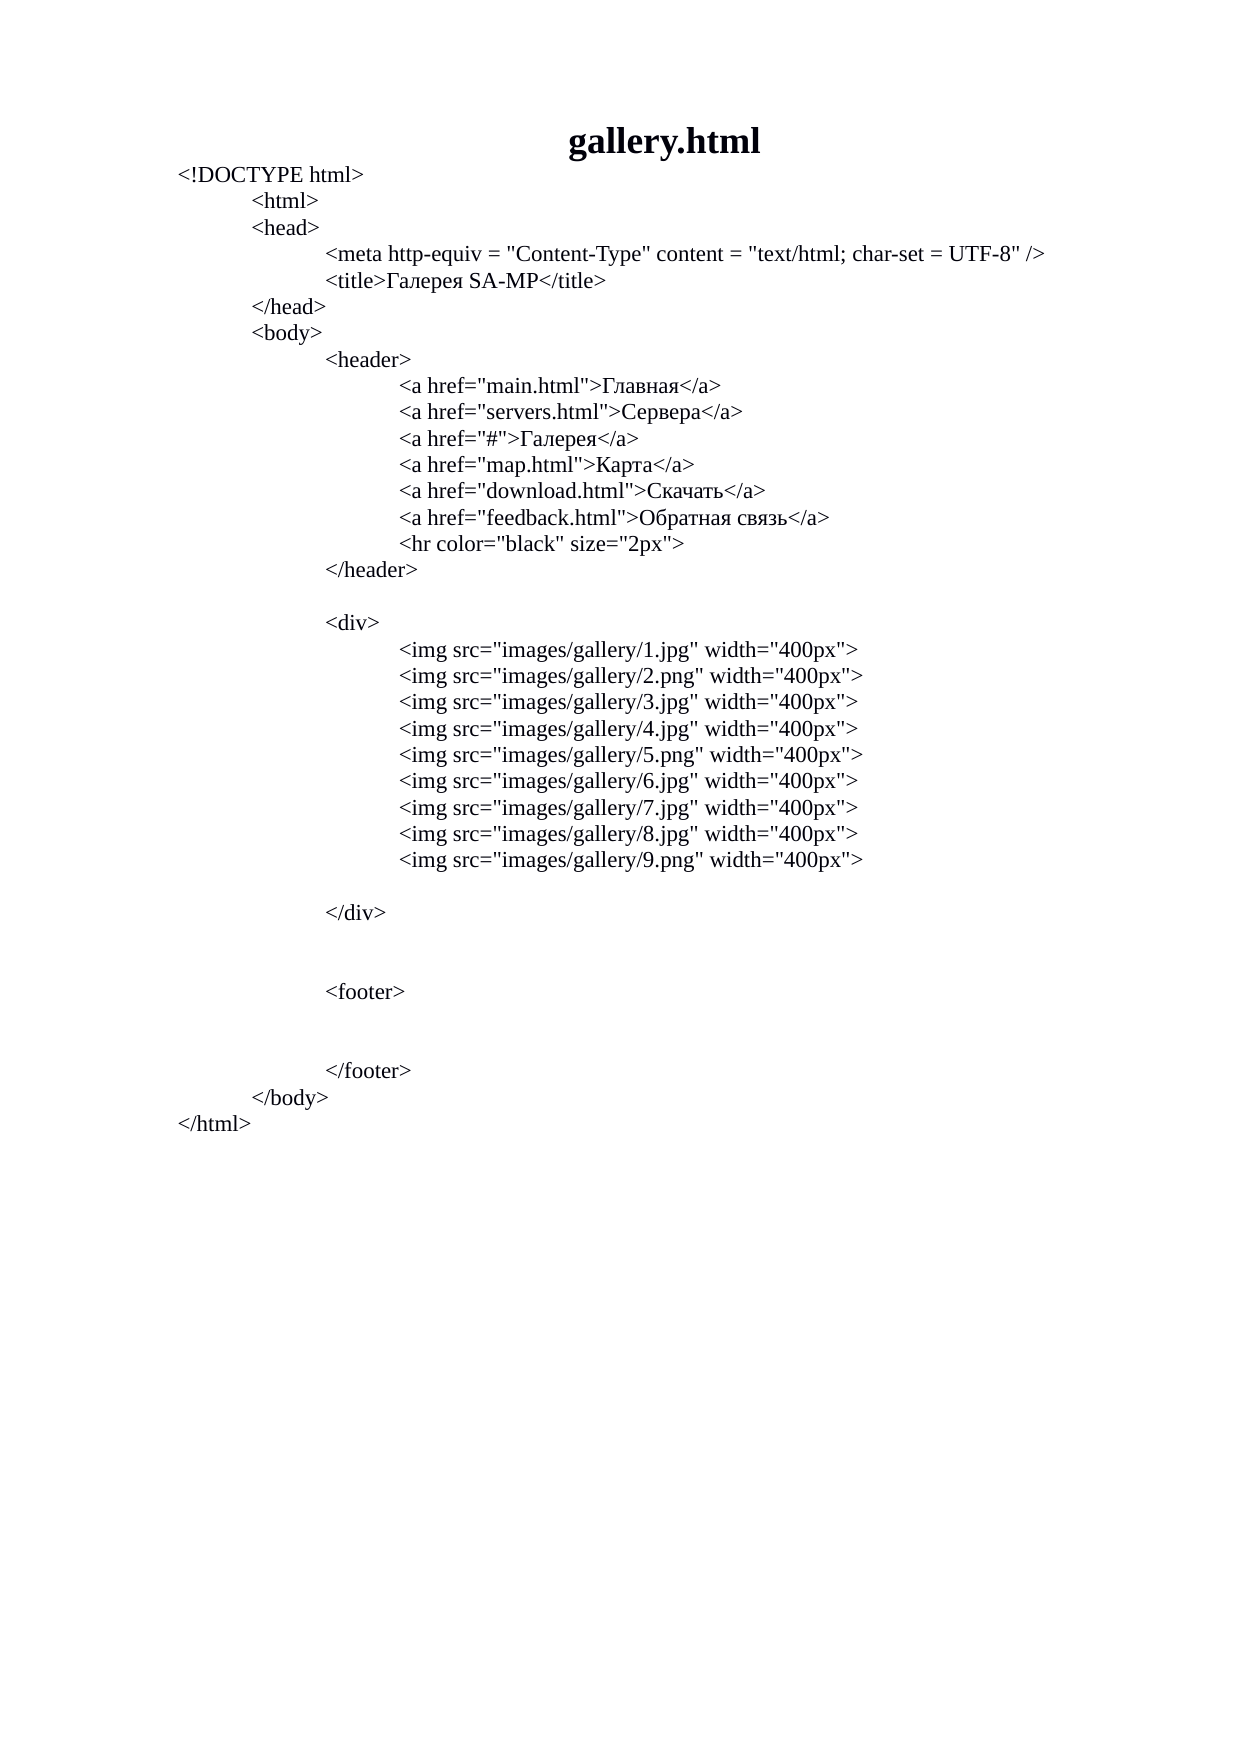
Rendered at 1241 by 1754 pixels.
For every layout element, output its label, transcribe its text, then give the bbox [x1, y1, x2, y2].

text <hr color="black" size="2px"> [177, 530, 1152, 557]
text <img src="images/gallery/5.png" width="400px"> [177, 741, 1152, 767]
text <img src="images/gallery/8.jpg" width="400px"> [177, 820, 1152, 846]
text <header> [177, 346, 1152, 372]
text <img src="images/gallery/7.jpg" width="400px"> [177, 794, 1152, 820]
text <a href="#">Галерея</a> [177, 425, 1152, 451]
text <head> [177, 214, 1152, 240]
text <body> [177, 319, 1152, 346]
text <a href="main.html">Главная</a> [177, 372, 1152, 398]
text </div> [177, 899, 1152, 926]
text <title>Галерея SA-MP</title> [177, 267, 1152, 293]
text <a href="map.html">Карта</a> [177, 451, 1152, 477]
text <img src="images/gallery/3.jpg" width="400px"> [177, 688, 1152, 715]
text </body> [177, 1084, 1152, 1110]
text <a href="feedback.html">Обратная связь</a> [177, 504, 1152, 530]
text <img src="images/gallery/2.png" width="400px"> [177, 662, 1152, 688]
text <footer> [177, 978, 1152, 1004]
text </head> [177, 293, 1152, 319]
text <a href="download.html">Скачать</a> [177, 477, 1152, 504]
text <meta http-equiv = "Content-Type" content = "text/html; char-set = UTF-8" /> [177, 240, 1152, 267]
text <img src="images/gallery/6.jpg" width="400px"> [177, 767, 1152, 794]
text <div> [177, 609, 1152, 636]
text <img src="images/gallery/9.png" width="400px"> [177, 846, 1152, 873]
text gallery.html [177, 118, 1152, 161]
text </header> [177, 557, 1152, 583]
text <!DOCTYPE html> [177, 161, 1152, 188]
text <img src="images/gallery/1.jpg" width="400px"> [177, 636, 1152, 662]
text <a href="servers.html">Сервера</a> [177, 398, 1152, 425]
text </footer> [177, 1057, 1152, 1084]
text </html> [177, 1110, 1152, 1136]
text <img src="images/gallery/4.jpg" width="400px"> [177, 715, 1152, 741]
text <html> [177, 188, 1152, 214]
